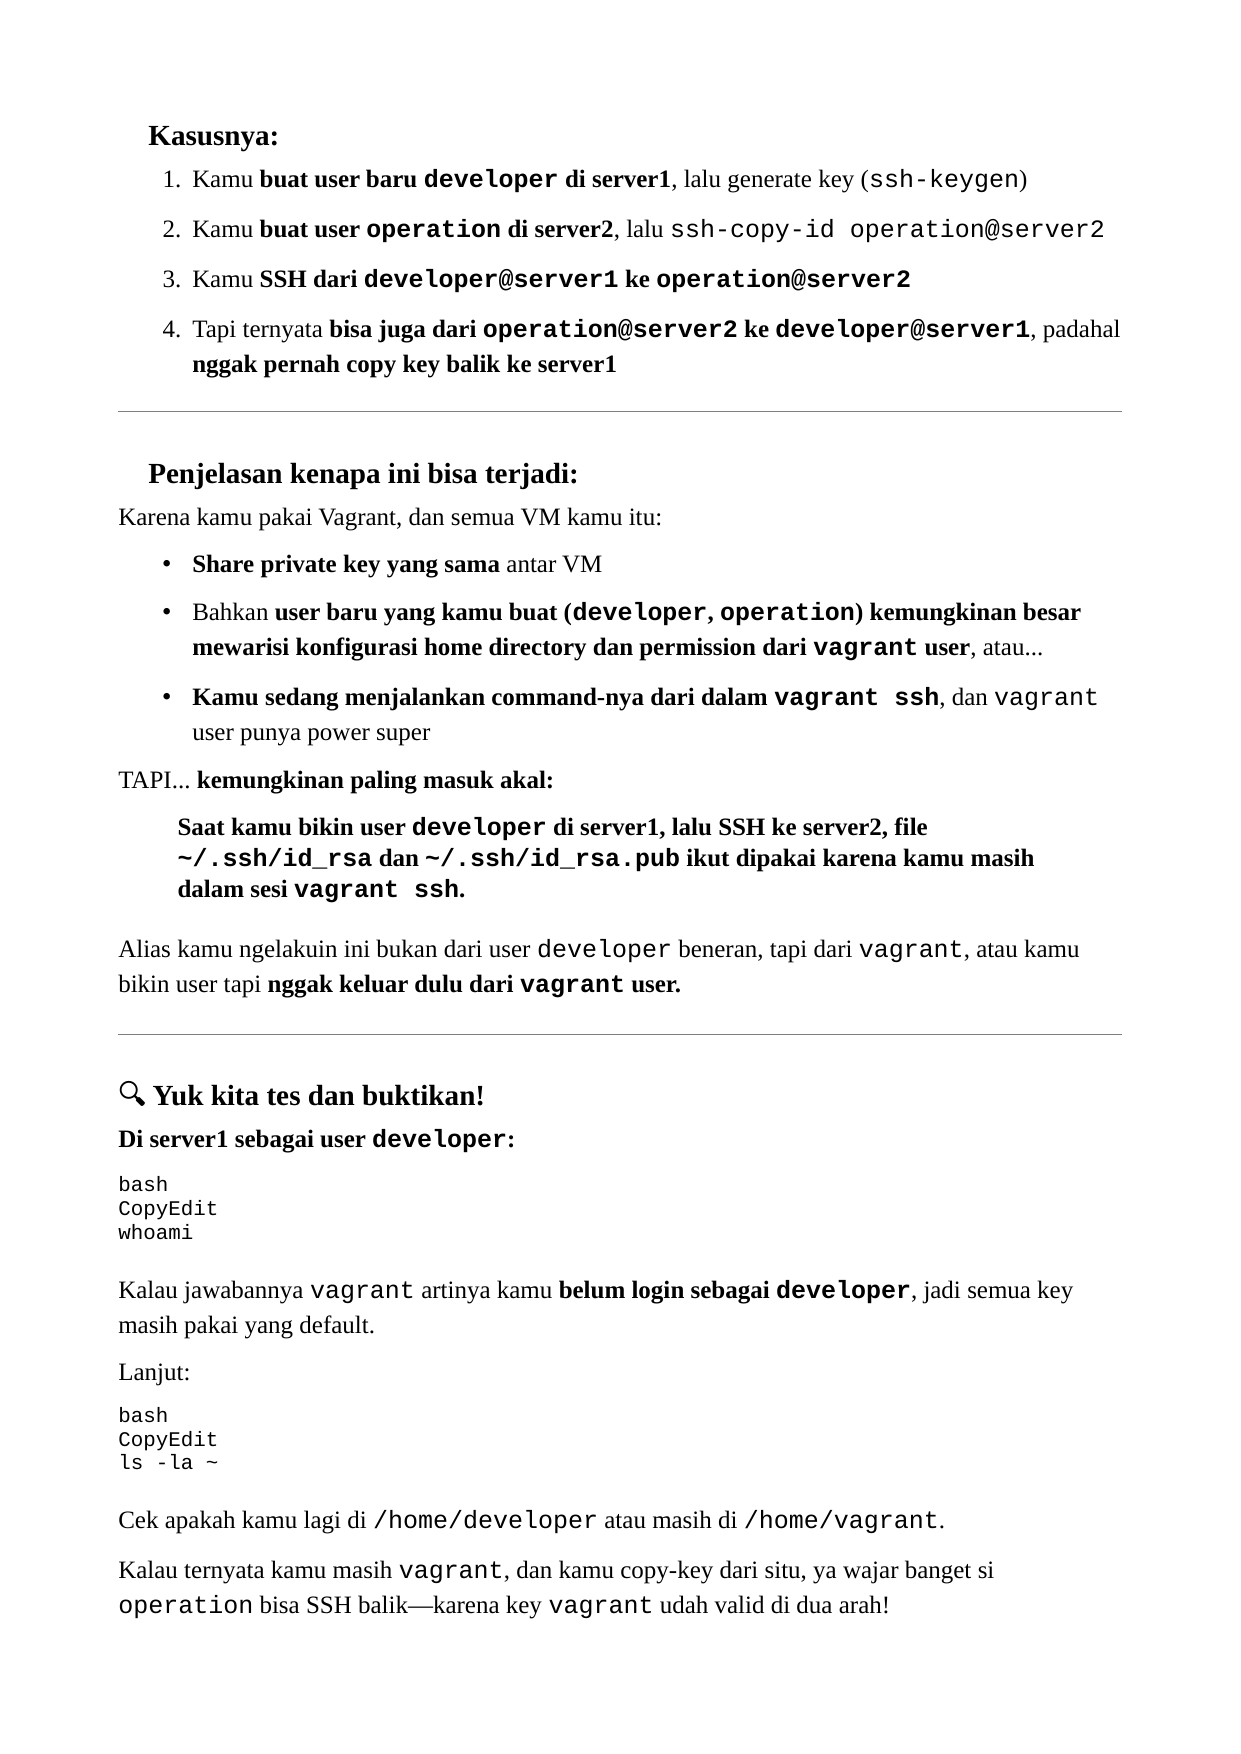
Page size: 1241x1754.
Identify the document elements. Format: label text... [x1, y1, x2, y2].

list Bahkan user baru yang kamu buat (developer, operation) kemungkinan besar mewarisi konfigurasi home directory dan permission dari vagrant user, atau... [162, 597, 1122, 663]
list Kamu sedang menjalankan command-nya dari dalam vagrant ssh, dan vagrant user punya power super [162, 682, 1122, 746]
text Di server1 sebagai user developer: [118, 1124, 1122, 1155]
list Kamu buat user operation di server2, lalu ssh-copy-id operation@server2 [162, 214, 1122, 245]
text bash [118, 1174, 1122, 1198]
list Share private key yang sama antar VM [162, 549, 1122, 578]
list Kamu SSH dari developer@server1 ke operation@server2 ✅ [162, 264, 1122, 295]
text Lanjut: [118, 1357, 1122, 1386]
list Kamu buat user baru developer di server1, lalu generate key (ssh-keygen) [162, 164, 1122, 195]
text TAPI... kemungkinan paling masuk akal: [118, 765, 1122, 793]
text bash [118, 1405, 1122, 1429]
text CopyEdit [118, 1429, 1122, 1452]
subtitle 🔍 Yuk kita tes dan buktikan! [118, 1078, 1122, 1112]
text Alias kamu ngelakuin ini bukan dari user developer beneran, tapi dari vagrant, atau kamu bikin user tapi nggak keluar dulu dari vagrant user. [118, 934, 1122, 1000]
text Kalau jawabannya vagrant artinya kamu belum login sebagai developer, jadi semua key masih pakai yang default. [118, 1275, 1122, 1339]
text whoami [118, 1222, 1122, 1245]
text CopyEdit [118, 1198, 1122, 1222]
subtitle 🎯 Kasusnya: [118, 118, 1122, 152]
text Saat kamu bikin user developer di server1, lalu SSH ke server2, file ~/.ssh/id_rsa dan ~/.ssh/id_rsa.pub ikut dipakai karena kamu masih dalam sesi vagrant ssh. [177, 812, 1063, 905]
text Cek apakah kamu lagi di /home/developer atau masih di /home/vagrant. [118, 1506, 1122, 1536]
text Kalau ternyata kamu masih vagrant, dan kamu copy-key dari situ, ya wajar banget si operation bisa SSH balik—karena key vagrant udah valid di dua arah! [118, 1556, 1122, 1621]
subtitle 💥 Penjelasan kenapa ini bisa terjadi: [118, 456, 1122, 489]
list Tapi ternyata bisa juga dari operation@server2 ke developer@server1, padahal nggak pernah copy key balik ke server1 🤯 [162, 314, 1122, 378]
text ls -la ~ [118, 1452, 1122, 1476]
text Karena kamu pakai Vagrant, dan semua VM kamu itu: [118, 502, 1122, 531]
